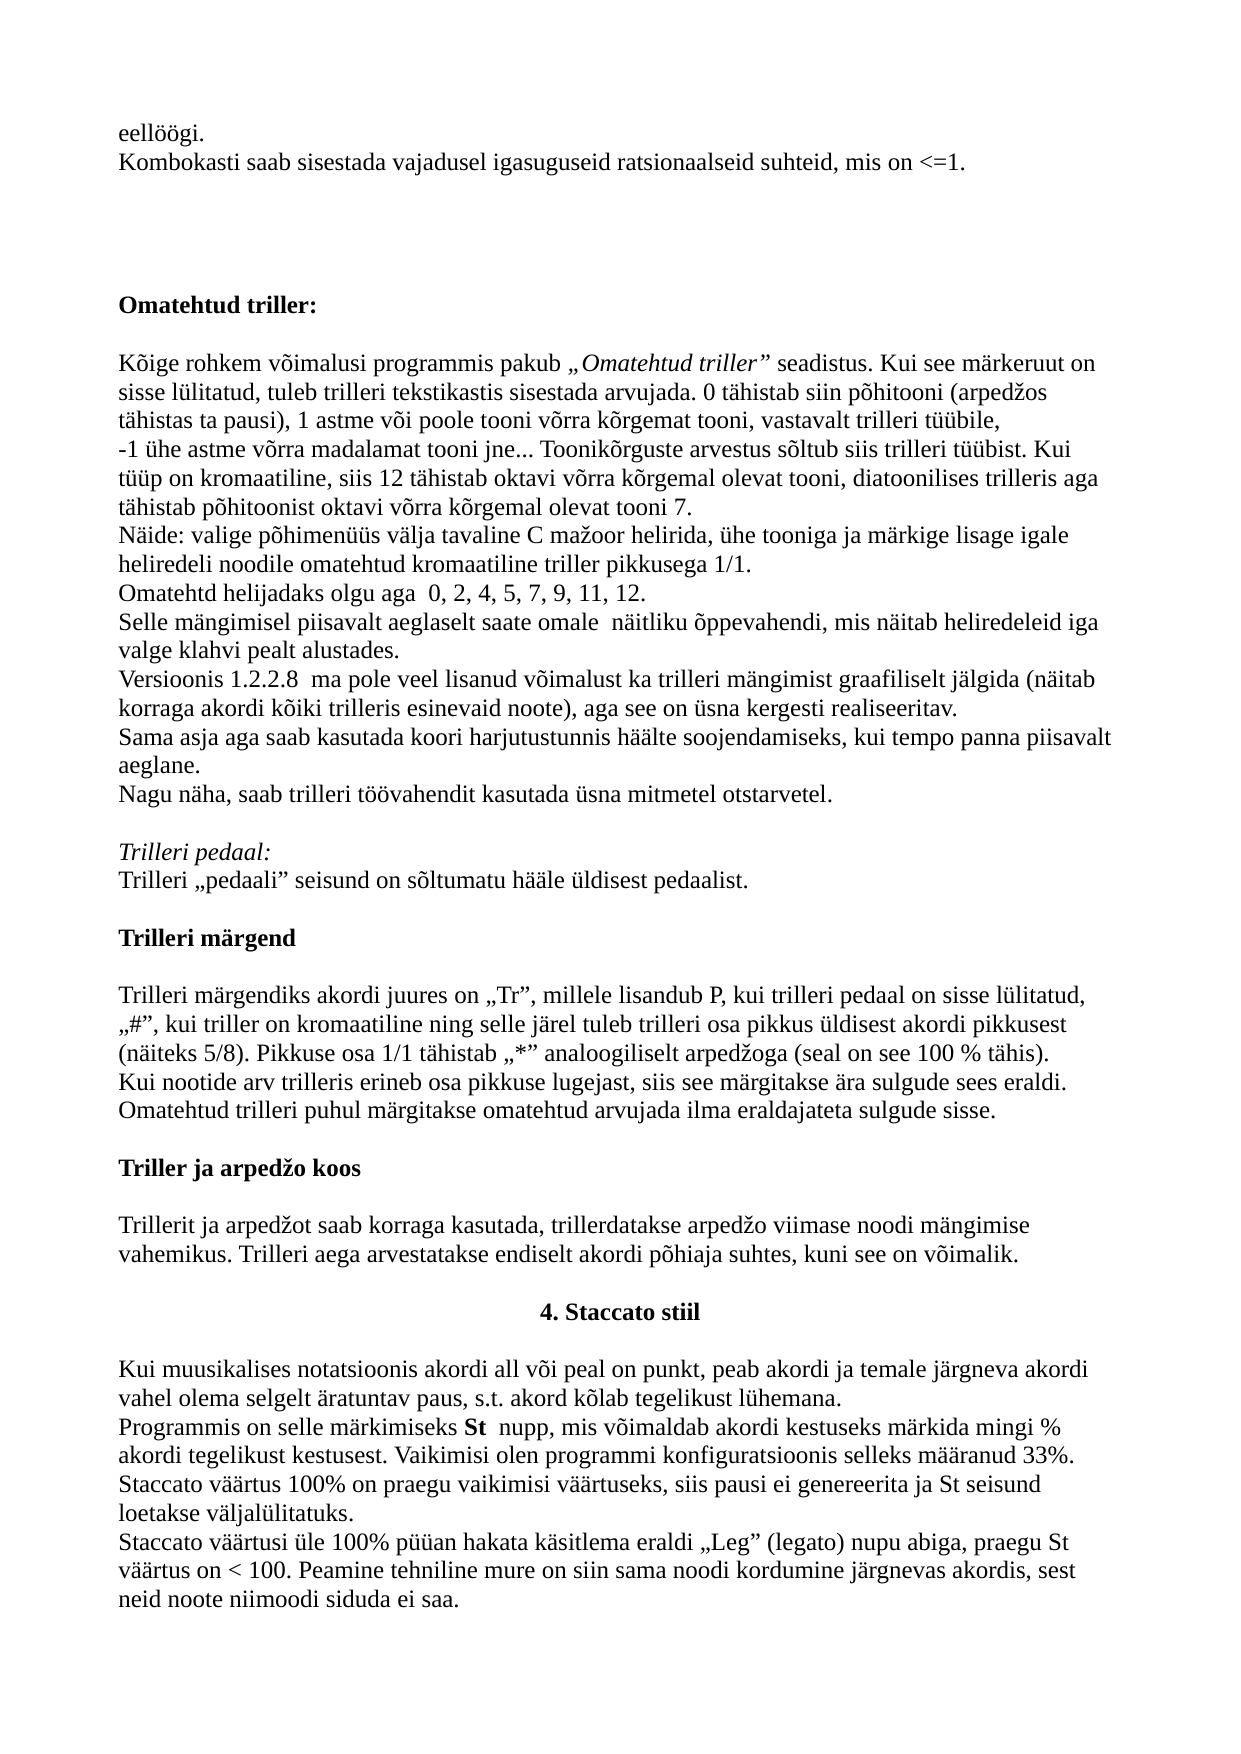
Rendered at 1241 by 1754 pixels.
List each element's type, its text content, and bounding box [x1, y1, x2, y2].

text „#”, kui triller on kromaatiline ning selle järel tuleb trilleri osa pikkus üldisest akordi pikkusest (näiteks 5/8). Pikkuse osa 1/1 tähistab „*” analoogiliselt arpedžoga (seal on see 100 % tähis). [118, 1009, 1122, 1067]
text Trilleri „pedaali” seisund on sõltumatu hääle üldisest pedaalist. [118, 866, 1122, 894]
text Versioonis 1.2.2.8 ma pole veel lisanud võimalust ka trilleri mängimist graafiliselt jälgida (näitab korraga akordi kõiki trilleris esinevaid noote), aga see on üsna kergesti realiseeritav. Sama asja aga saab kasutada koori harjutustunnis häälte soojendamiseks, kui tempo panna piisavalt aeglane. Nagu näha, saab trilleri töövahendit kasutada üsna mitmetel otstarvetel. [118, 664, 1122, 808]
text Triller ja arpedžo koos [118, 1153, 1122, 1182]
text Trilleri märgend [118, 923, 1122, 952]
text -1 ühe astme võrra madalamat tooni jne... Toonikõrguste arvestus sõltub siis trilleri tüübist. Kui tüüp on kromaatiline, siis 12 tähistab oktavi võrra kõrgemal olevat tooni, diatoonilises trilleris aga tähistab põhitoonist oktavi võrra kõrgemal olevat tooni 7. [118, 434, 1122, 521]
text Trillerit ja arpedžot saab korraga kasutada, trillerdatakse arpedžo viimase noodi mängimise vahemikus. Trilleri aega arvestatakse endiselt akordi põhiaja suhtes, kuni see on võimalik. [118, 1211, 1122, 1268]
text Kui nootide arv trilleris erineb osa pikkuse lugejast, siis see märgitakse ära sulgude sees eraldi. [118, 1067, 1122, 1096]
text Trilleri pedaal: [118, 837, 1122, 866]
text Omatehtd helijadaks olgu aga 0, 2, 4, 5, 7, 9, 11, 12. [118, 578, 1122, 607]
text Omatehtud trilleri puhul märgitakse omatehtud arvujada ilma eraldajateta sulgude sisse. [118, 1096, 1122, 1124]
text Staccato väärtus 100% on praegu vaikimisi väärtuseks, siis pausi ei genereerita ja St seisund loetakse väljalülitatuks. Staccato väärtusi üle 100% püüan hakata käsitlema eraldi „Leg” (legato) nupu abiga, praegu St väärtus on < 100. Peamine tehniline mure on siin sama noodi kordumine järgnevas akordis, sest neid noote niimoodi siduda ei saa. [118, 1469, 1122, 1613]
text Selle mängimisel piisavalt aeglaselt saate omale näitliku õppevahendi, mis näitab heliredeleid iga valge klahvi pealt alustades. [118, 607, 1122, 664]
text Trilleri märgendiks akordi juures on „Tr”, millele lisandub P, kui trilleri pedaal on sisse lülitatud, [118, 981, 1122, 1009]
text Programmis on selle märkimiseks St nupp, mis võimaldab akordi kestuseks märkida mingi % akordi tegelikust kestusest. Vaikimisi olen programmi konfiguratsioonis selleks määranud 33%. [118, 1412, 1122, 1469]
text Kui muusikalises notatsioonis akordi all või peal on punkt, peab akordi ja temale järgneva akordi vahel olema selgelt äratuntav paus, s.t. akord kõlab tegelikust lühemana. [118, 1354, 1122, 1412]
text Näide: valige põhimenüüs välja tavaline C mažoor helirida, ühe tooniga ja märkige lisage igale heliredeli noodile omatehtud kromaatiline triller pikkusega 1/1. [118, 521, 1122, 578]
text eellöögi. Kombokasti saab sisestada vajadusel igasuguseid ratsionaalseid suhteid, mis on <=1. [118, 118, 1122, 176]
text Kõige rohkem võimalusi programmis pakub „Omatehtud triller” seadistus. Kui see märkeruut on sisse lülitatud, tuleb trilleri tekstikastis sisestada arvujada. 0 tähistab siin põhitooni (arpedžos tähistas ta pausi), 1 astme või poole tooni võrra kõrgemat tooni, vastavalt trilleri tüübile, [118, 348, 1122, 434]
text Omatehtud triller: [118, 291, 1122, 319]
text 4. Staccato stiil [118, 1297, 1122, 1326]
